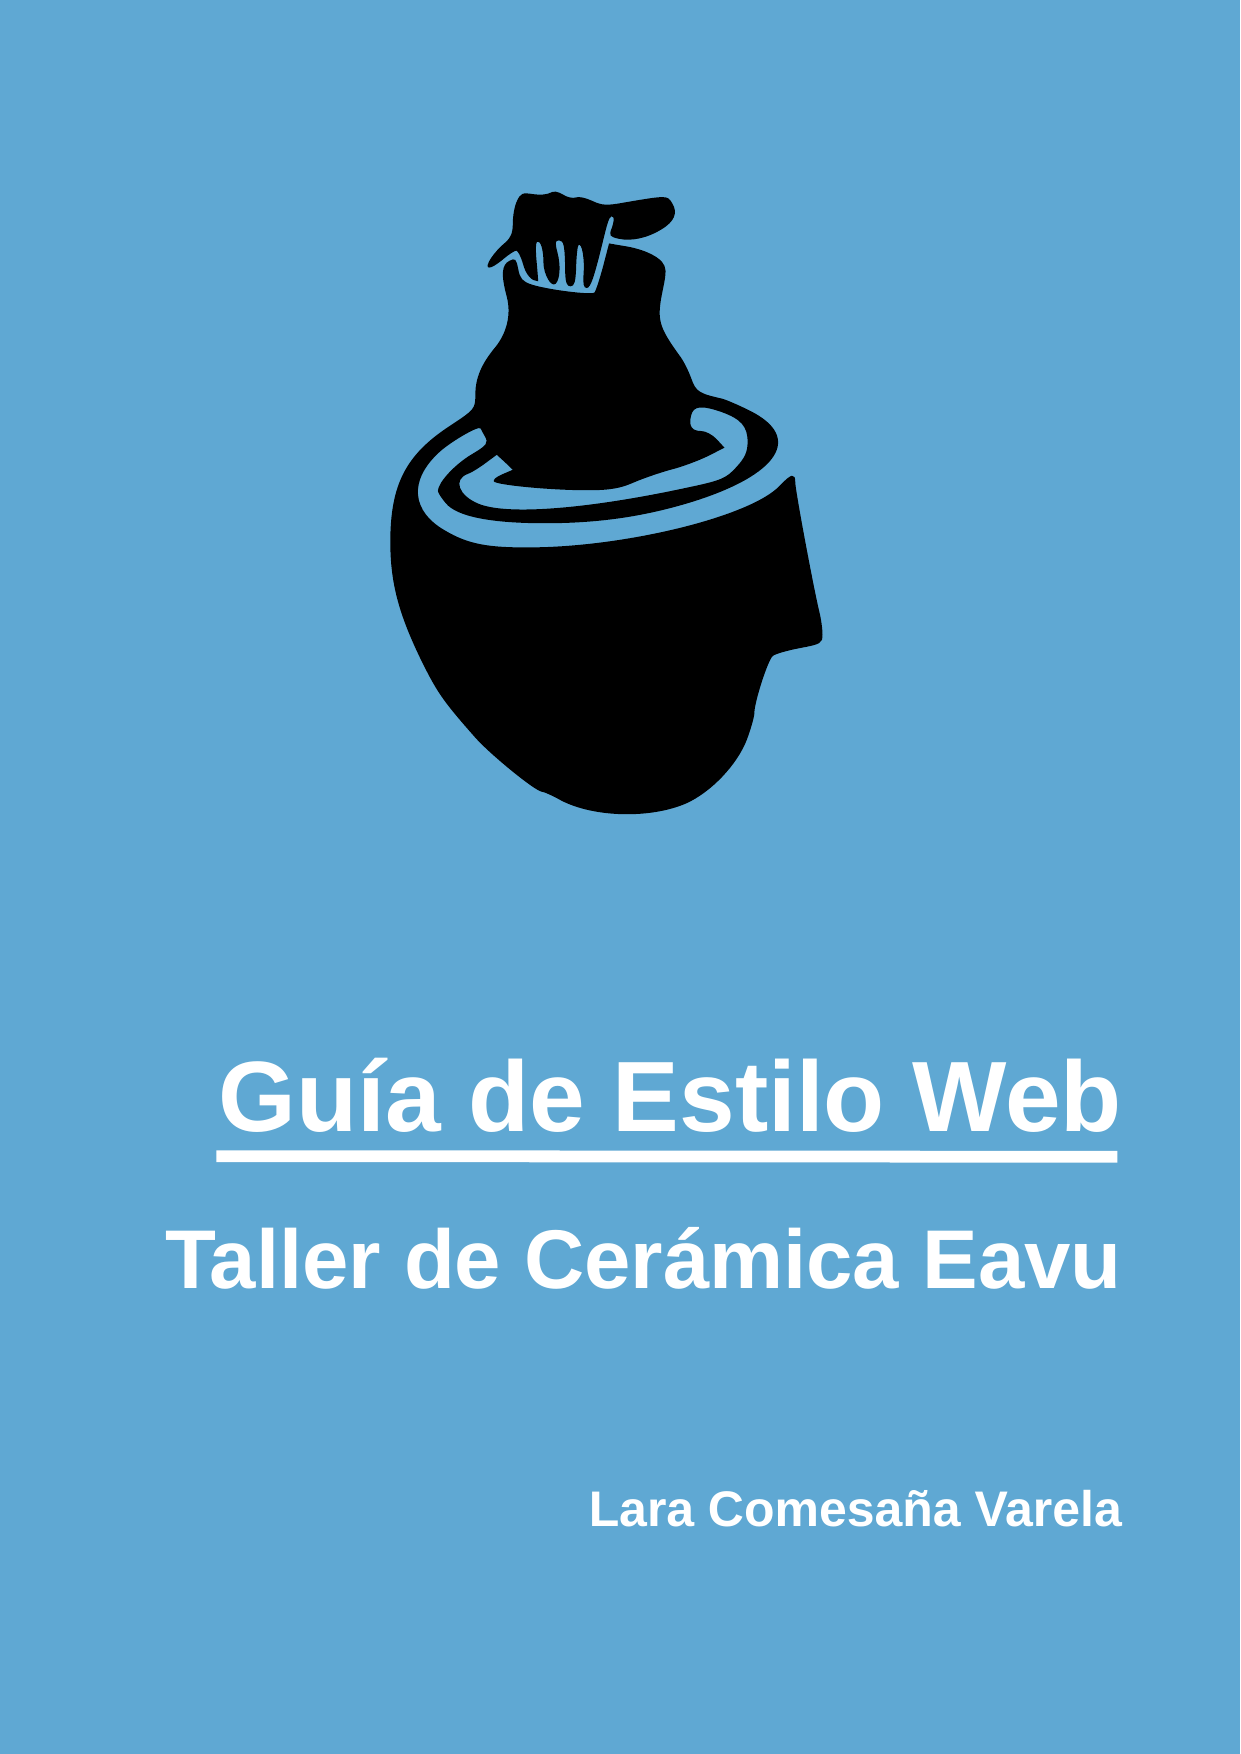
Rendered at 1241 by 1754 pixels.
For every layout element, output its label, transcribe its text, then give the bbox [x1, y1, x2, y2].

text Lara Comesaña Varela [118, 1479, 1122, 1536]
text Taller de Cerámica Eavu [118, 1211, 1122, 1306]
text Guía de Estilo Web [118, 1038, 1122, 1153]
